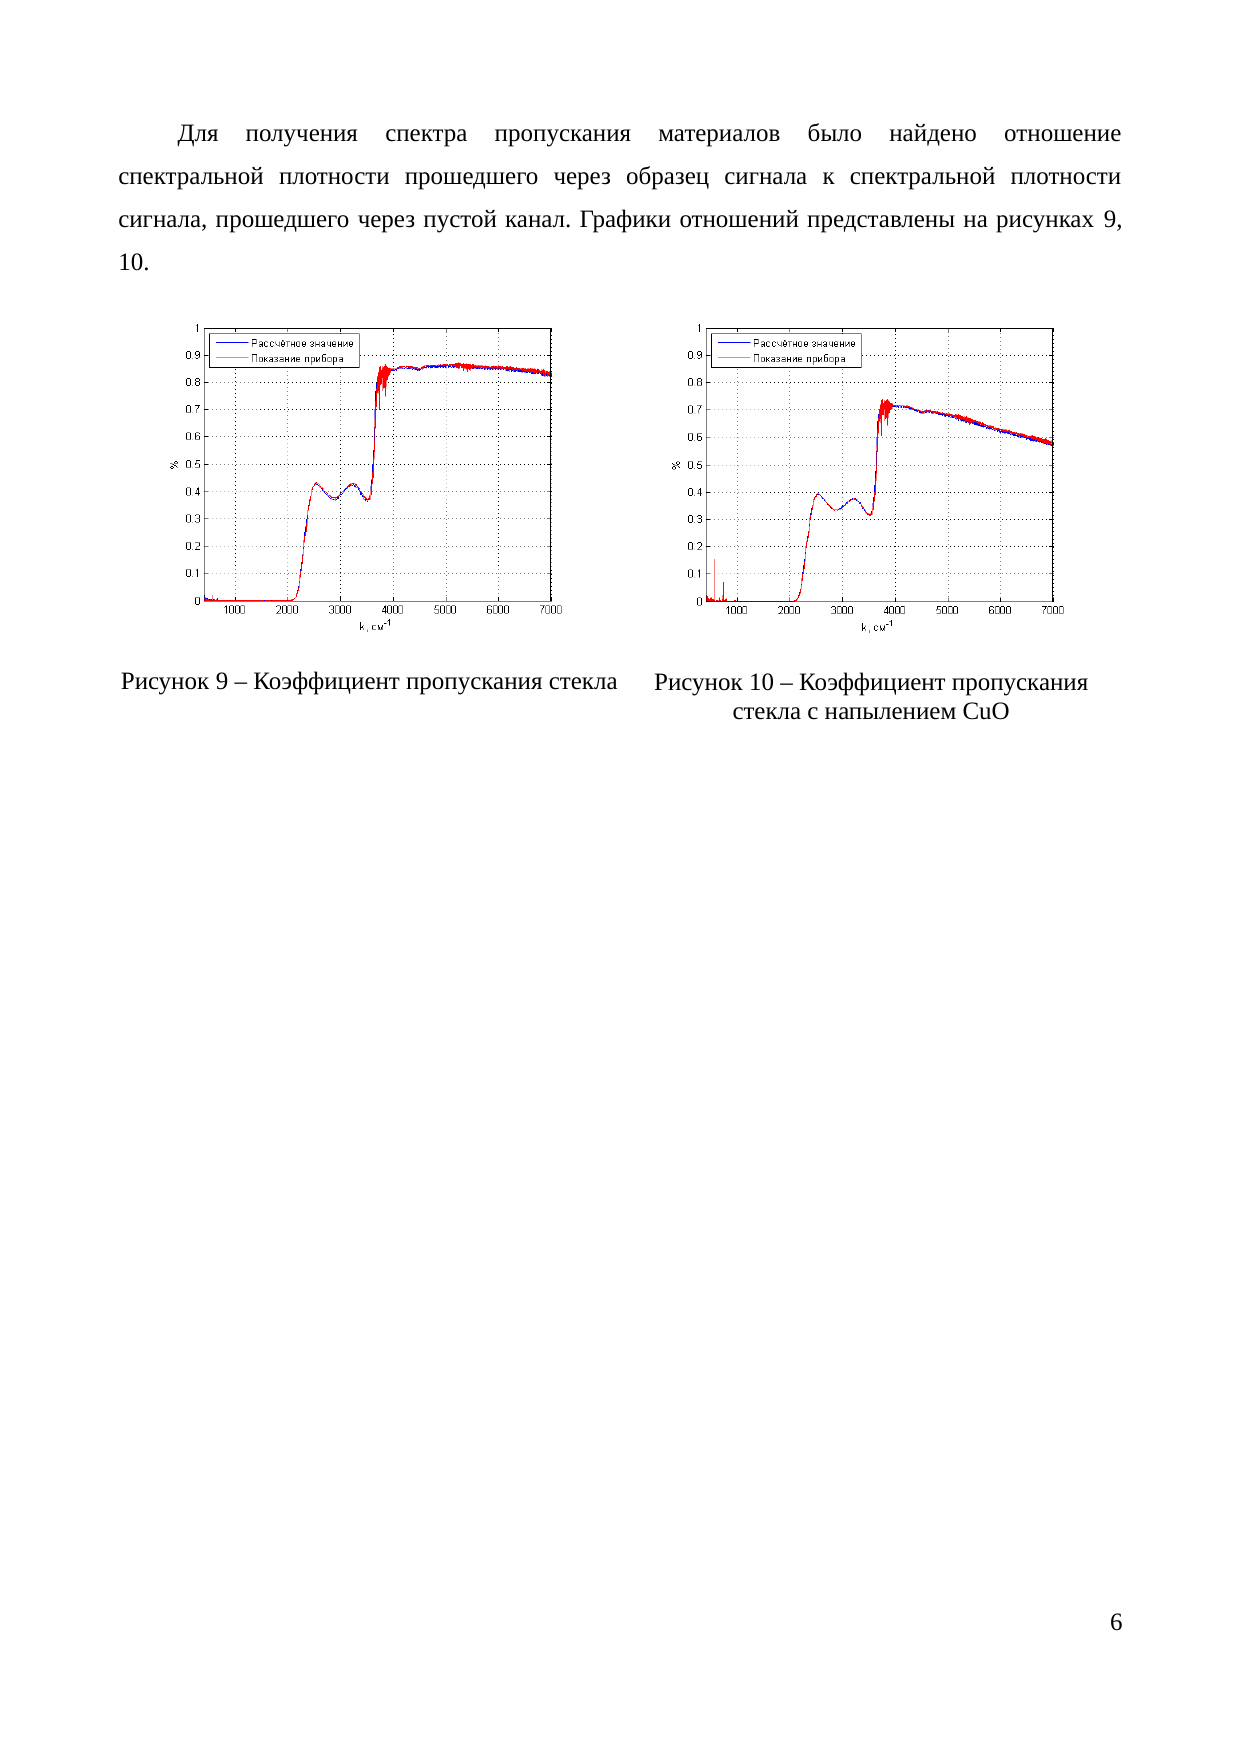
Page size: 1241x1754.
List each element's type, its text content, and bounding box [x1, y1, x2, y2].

picture [647, 302, 1095, 638]
table_header Рисунок 10 – Коэффициент пропускания стекла с напылением CuO [620, 303, 1122, 754]
picture [145, 302, 593, 637]
table_header Рисунок 9 – Коэффициент пропускания стекла [118, 303, 620, 754]
text Для получения спектра пропускания материалов было найдено отношение спектральной плотности прошедшего через образец сигнала к спектральной плотности сигнала, прошедшего через пустой канал. Графики отношений представлены на рисунках 9, 10. [118, 118, 1122, 276]
